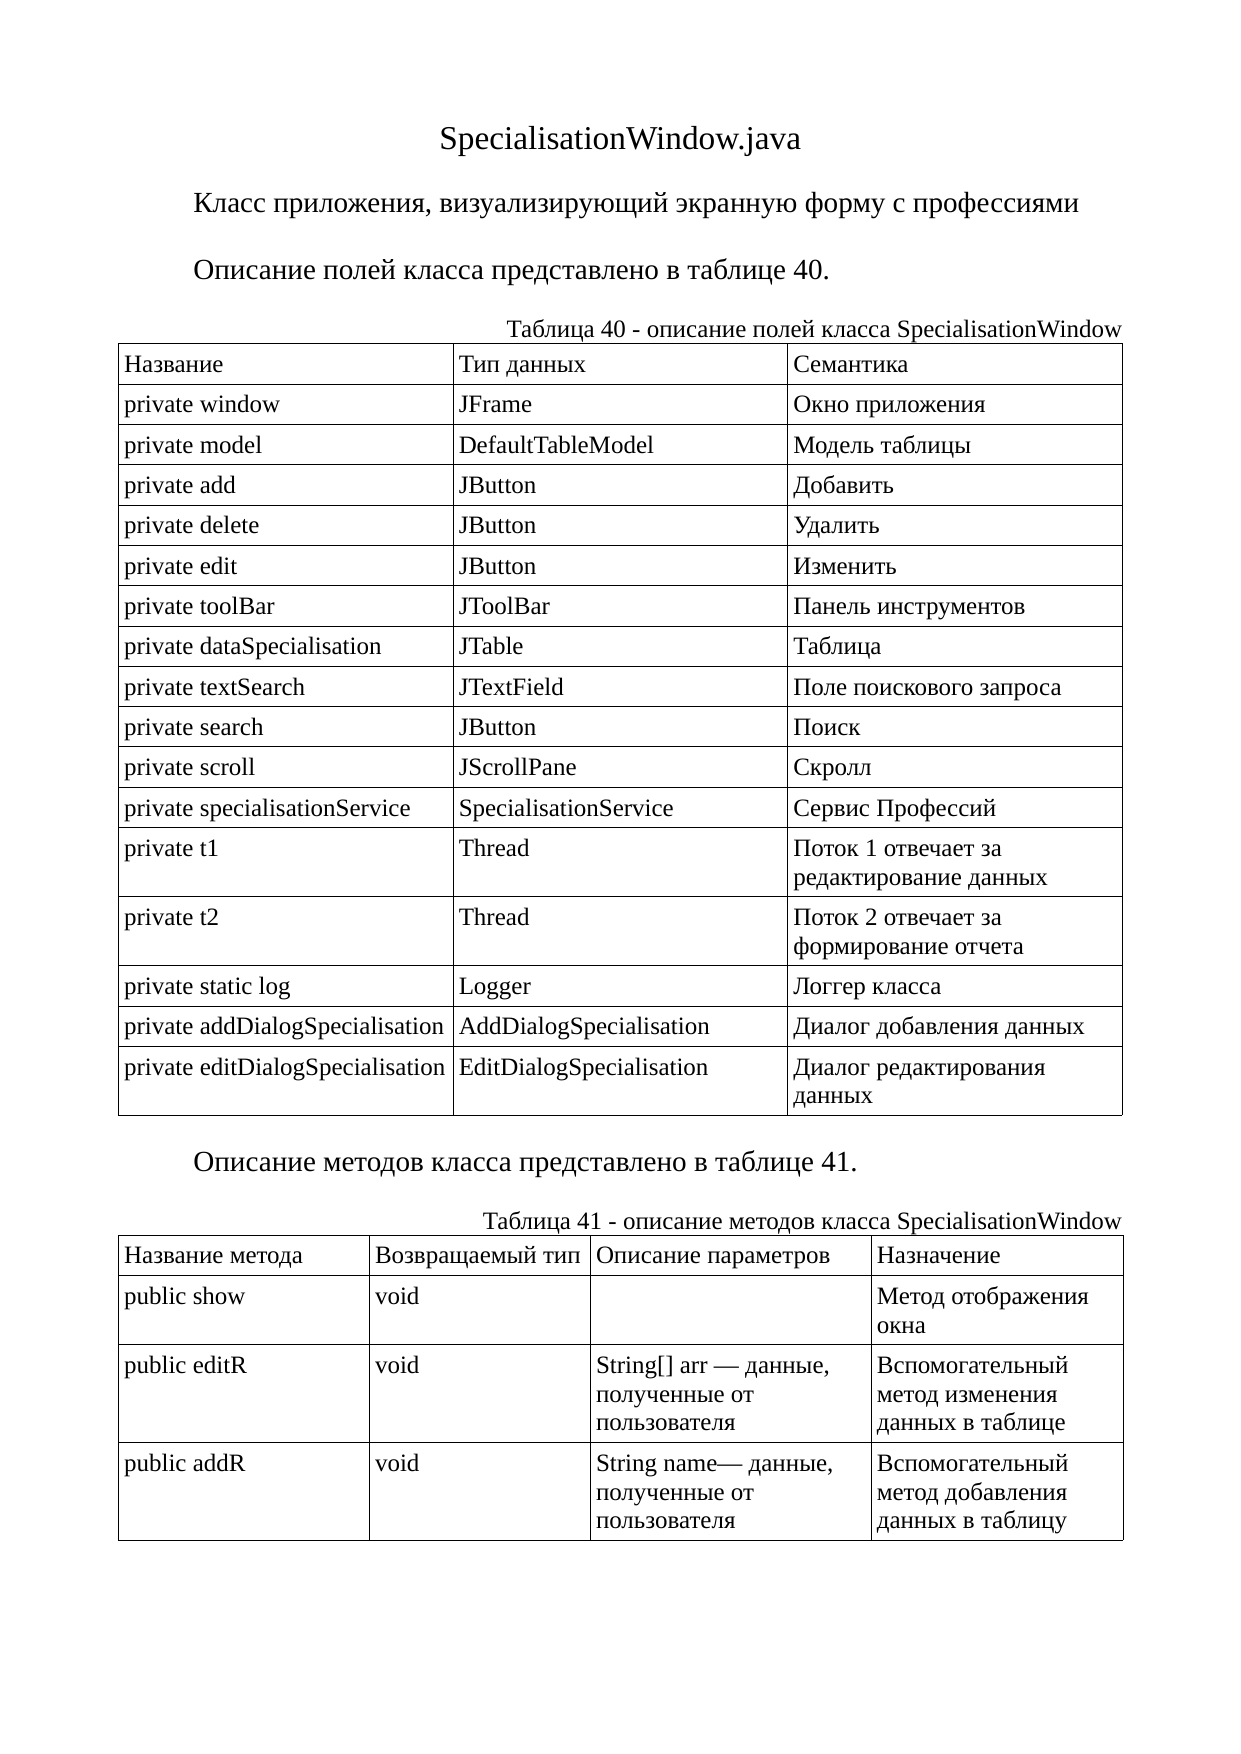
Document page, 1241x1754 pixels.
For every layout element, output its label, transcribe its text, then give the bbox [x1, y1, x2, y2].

table_cell private toolBar [119, 586, 453, 626]
table_cell void [370, 1443, 590, 1540]
table_cell Диалог добавления данных [788, 1007, 1122, 1046]
table_cell JTextField [454, 667, 787, 706]
table_cell private static log [119, 966, 453, 1006]
table_cell void [370, 1345, 590, 1442]
table_cell JButton [454, 546, 787, 585]
table_cell void [370, 1276, 590, 1344]
table_cell private textSearch [119, 667, 453, 706]
table_cell public editR [119, 1345, 369, 1442]
table_cell Вспомогательный метод изменения данных в таблице [872, 1345, 1123, 1442]
table_cell JFrame [454, 385, 787, 424]
table_cell private search [119, 707, 453, 746]
table_header Название [119, 344, 453, 384]
table_header Описание параметров [591, 1236, 871, 1275]
table_cell private delete [119, 506, 453, 545]
table_cell private dataSpecialisation [119, 627, 453, 666]
table_cell Поиск [788, 707, 1122, 746]
table_cell private add [119, 465, 453, 504]
table_cell public show [119, 1276, 369, 1344]
table_header Тип данных [454, 344, 787, 384]
table_header Возвращаемый тип [370, 1236, 590, 1275]
table_cell JButton [454, 506, 787, 545]
table_cell Изменить [788, 546, 1122, 585]
table_cell Сервис Профессий [788, 788, 1122, 827]
text SpecialisationWindow.java [118, 118, 1122, 156]
table_cell Панель инструментов [788, 586, 1122, 626]
table_cell Поток 2 отвечает за формирование отчета [788, 897, 1122, 965]
table_cell private edit [119, 546, 453, 585]
table_cell private window [119, 385, 453, 424]
table_cell String[] arr — данные, полученные от пользователя [591, 1345, 871, 1442]
text Таблица 40 - описание полей класса SpecialisationWindow [118, 314, 1122, 343]
table_cell String name— данные, полученные от пользователя [591, 1443, 871, 1540]
text Описание полей класса представлено в таблице 40. [118, 252, 1122, 286]
table_cell Удалить [788, 506, 1122, 545]
table_cell Thread [454, 828, 787, 896]
table_cell Окно приложения [788, 385, 1122, 424]
table_cell JButton [454, 707, 787, 746]
table_cell private model [119, 425, 453, 464]
table_cell Таблица [788, 627, 1122, 666]
table_cell JToolBar [454, 586, 787, 626]
table_cell Скролл [788, 747, 1122, 787]
table_cell Thread [454, 897, 787, 965]
text Описание методов класса представлено в таблице 41. [118, 1144, 1122, 1177]
table_cell Логгер класса [788, 966, 1122, 1006]
table_cell private t2 [119, 897, 453, 965]
table_cell private specialisationService [119, 788, 453, 827]
table_cell Поток 1 отвечает за редактирование данных [788, 828, 1122, 896]
text Класс приложения, визуализирующий экранную форму с профессиями [118, 185, 1122, 219]
table_header Название метода [119, 1236, 369, 1275]
table_cell private addDialogSpecialisation [119, 1007, 453, 1046]
table_cell JTable [454, 627, 787, 666]
table_cell [591, 1276, 871, 1344]
table_cell DefaultTableModel [454, 425, 787, 464]
table_cell Поле поискового запроса [788, 667, 1122, 706]
text Таблица 41 - описание методов класса SpecialisationWindow [118, 1206, 1122, 1235]
table_cell JButton [454, 465, 787, 504]
table_cell Модель таблицы [788, 425, 1122, 464]
table_cell Диалог редактирования данных [788, 1047, 1122, 1115]
table_cell JScrollPane [454, 747, 787, 787]
table_header Семантика [788, 344, 1122, 384]
table_cell public addR [119, 1443, 369, 1540]
table_cell AddDialogSpecialisation [454, 1007, 787, 1046]
table_cell Добавить [788, 465, 1122, 504]
table_cell Logger [454, 966, 787, 1006]
table_cell EditDialogSpecialisation [454, 1047, 787, 1115]
table_cell SpecialisationService [454, 788, 787, 827]
table_header Назначение [872, 1236, 1123, 1275]
table_cell private scroll [119, 747, 453, 787]
table_cell private editDialogSpecialisation [119, 1047, 453, 1115]
table_cell Вспомогательный метод добавления данных в таблицу [872, 1443, 1123, 1540]
table_cell private t1 [119, 828, 453, 896]
table_cell Метод отображения окна [872, 1276, 1123, 1344]
